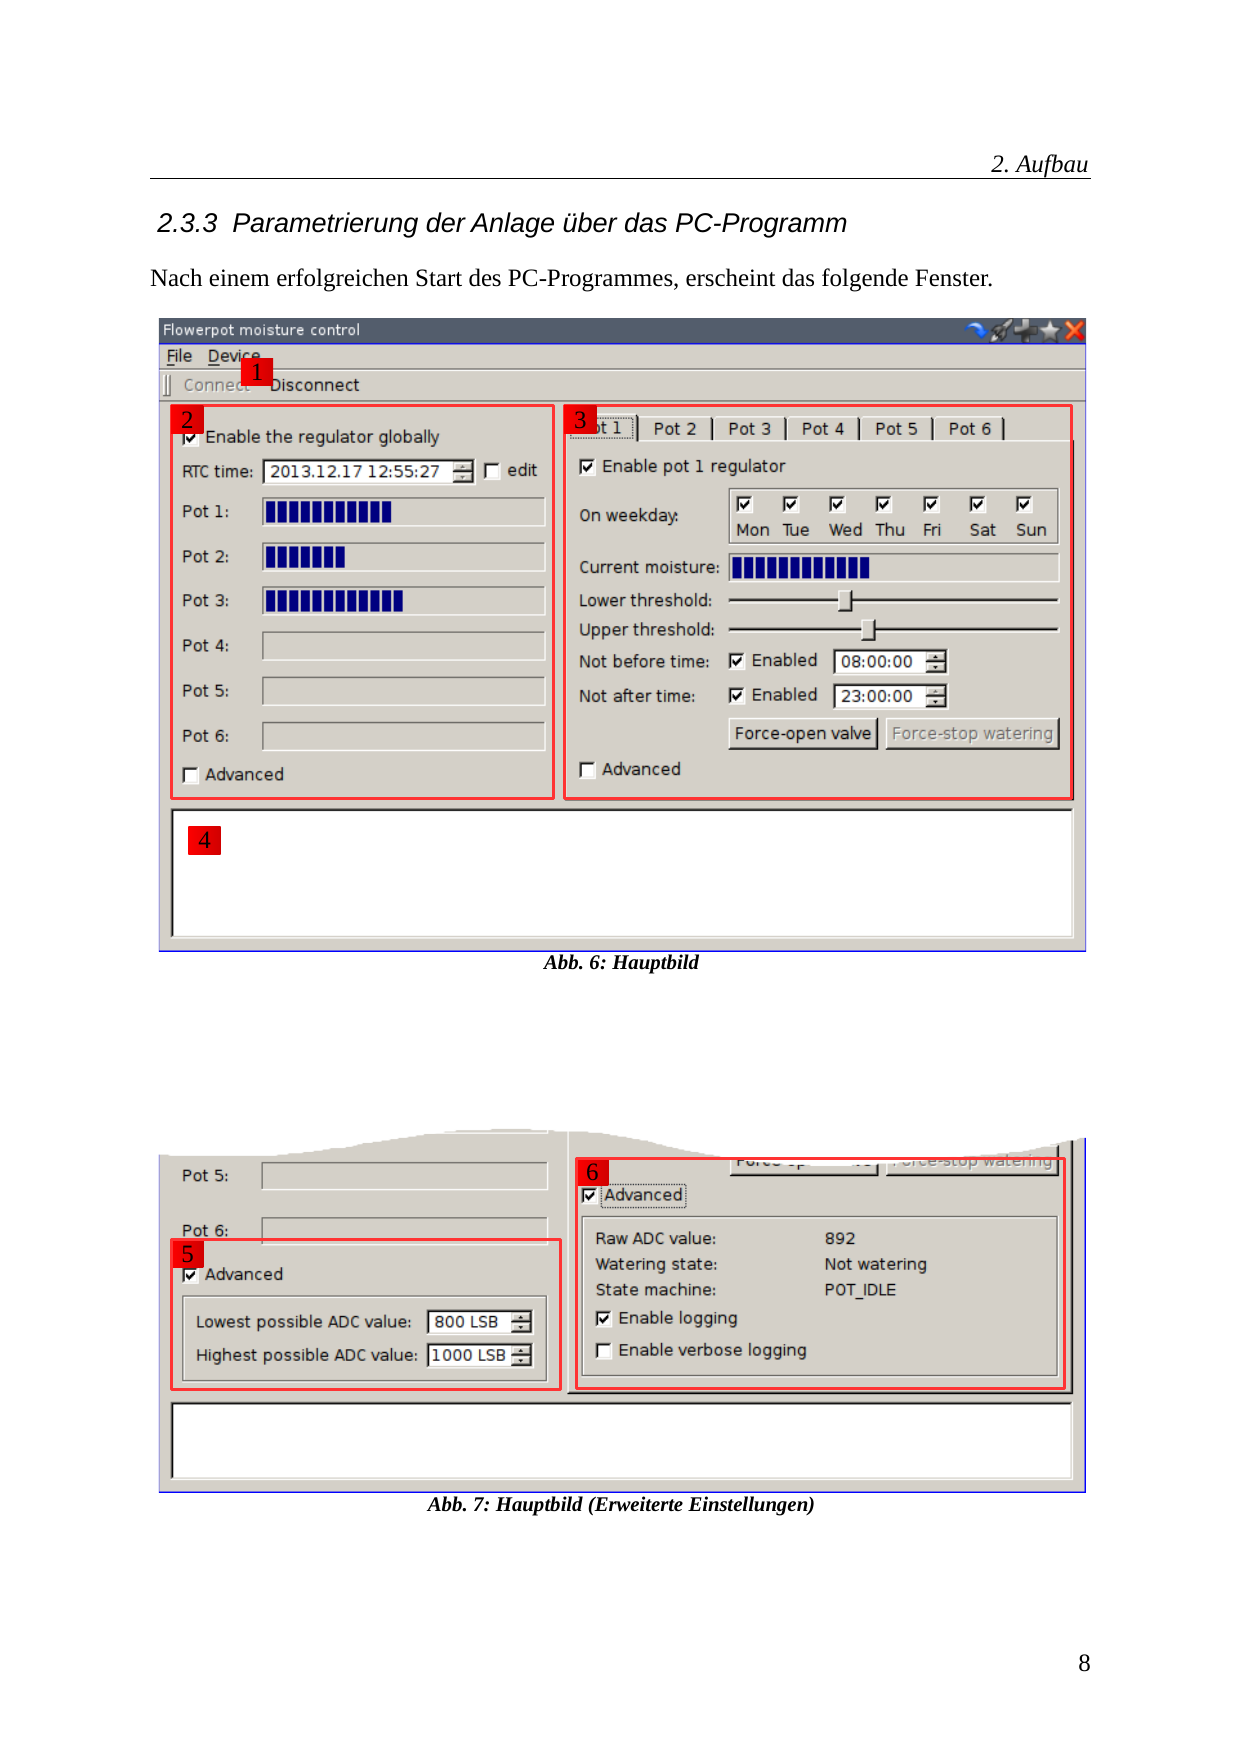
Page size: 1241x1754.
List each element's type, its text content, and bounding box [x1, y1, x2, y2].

picture [158, 318, 1087, 952]
text Abb. 7: Hauptbild (Erweiterte Einstellungen) [158, 1138, 1087, 1516]
subtitle Parametrierung der Anlage über das PC-Programm [157, 208, 1091, 238]
picture [158, 1126, 1086, 1493]
text Nach einem erfolgreichen Start des PC-Programmes, erscheint das folgende Fenster. [150, 264, 1091, 292]
text Abb. 6: Hauptbild [158, 952, 1087, 974]
